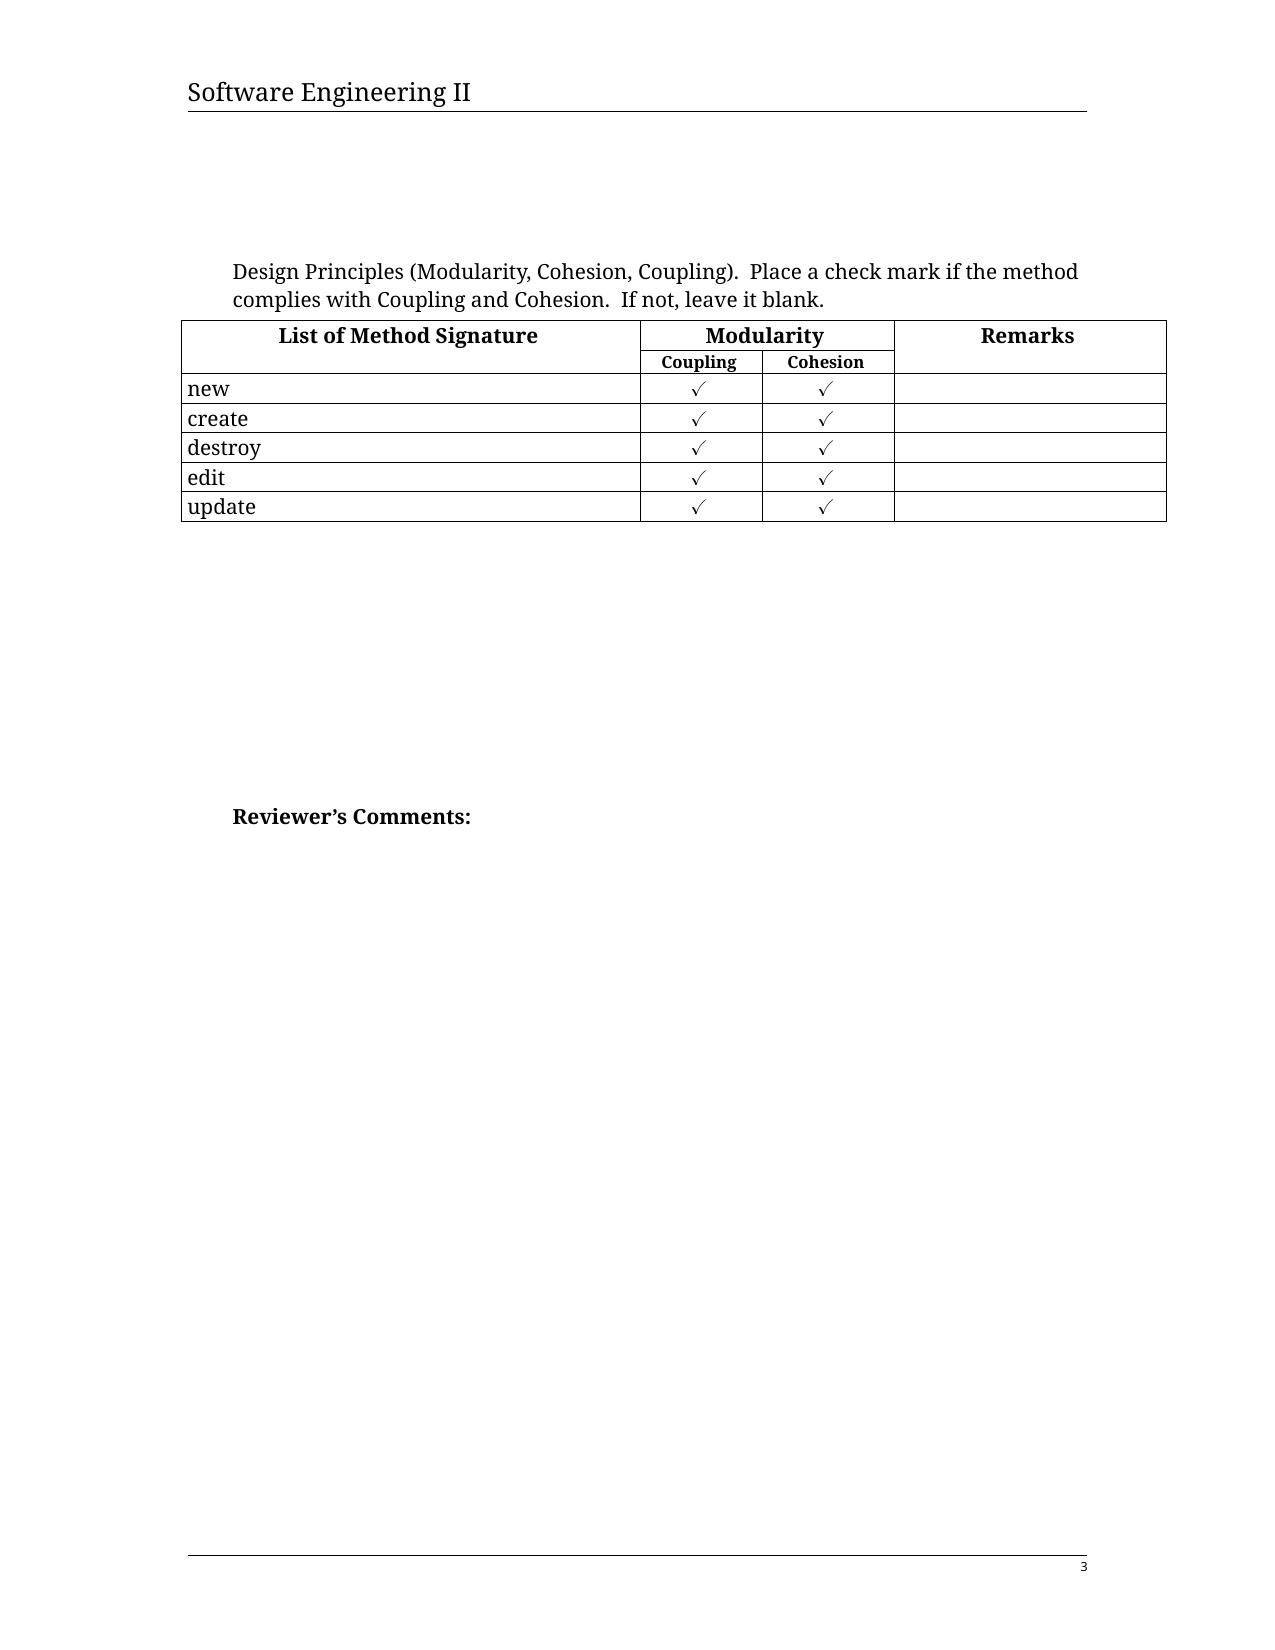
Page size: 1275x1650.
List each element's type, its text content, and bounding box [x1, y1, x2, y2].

table_cell ✓ [763, 433, 894, 462]
subtitle Reviewer’s Comments: [187, 802, 1087, 859]
table_cell [895, 433, 1166, 462]
table_cell ✓ [641, 433, 762, 462]
table_header Modularity [641, 321, 894, 349]
table_cell create [182, 404, 640, 432]
table_header List of Method Signature [182, 321, 640, 373]
table_cell ✓ [763, 492, 894, 521]
table_cell ✓ [763, 374, 894, 403]
subtitle Design Principles (Modularity, Cohesion, Coupling). Place a check mark if the method complies with Coupling and Cohesion. If not, leave it blank. [187, 257, 1087, 314]
table_cell [895, 404, 1166, 432]
table_cell edit [182, 463, 640, 491]
table_cell ✓ [641, 463, 762, 491]
table_cell [895, 374, 1166, 403]
table_cell [895, 463, 1166, 491]
table_cell ✓ [641, 374, 762, 403]
table_cell Cohesion [763, 351, 894, 373]
table_cell Coupling [641, 351, 762, 373]
table_header Remarks [895, 321, 1166, 373]
table_cell ✓ [641, 404, 762, 432]
table_cell new [182, 374, 640, 403]
table_cell ✓ [763, 404, 894, 432]
table_cell [895, 492, 1166, 521]
table_cell update [182, 492, 640, 521]
table_cell ✓ [763, 463, 894, 491]
table_cell destroy [182, 433, 640, 462]
table_cell ✓ [641, 492, 762, 521]
